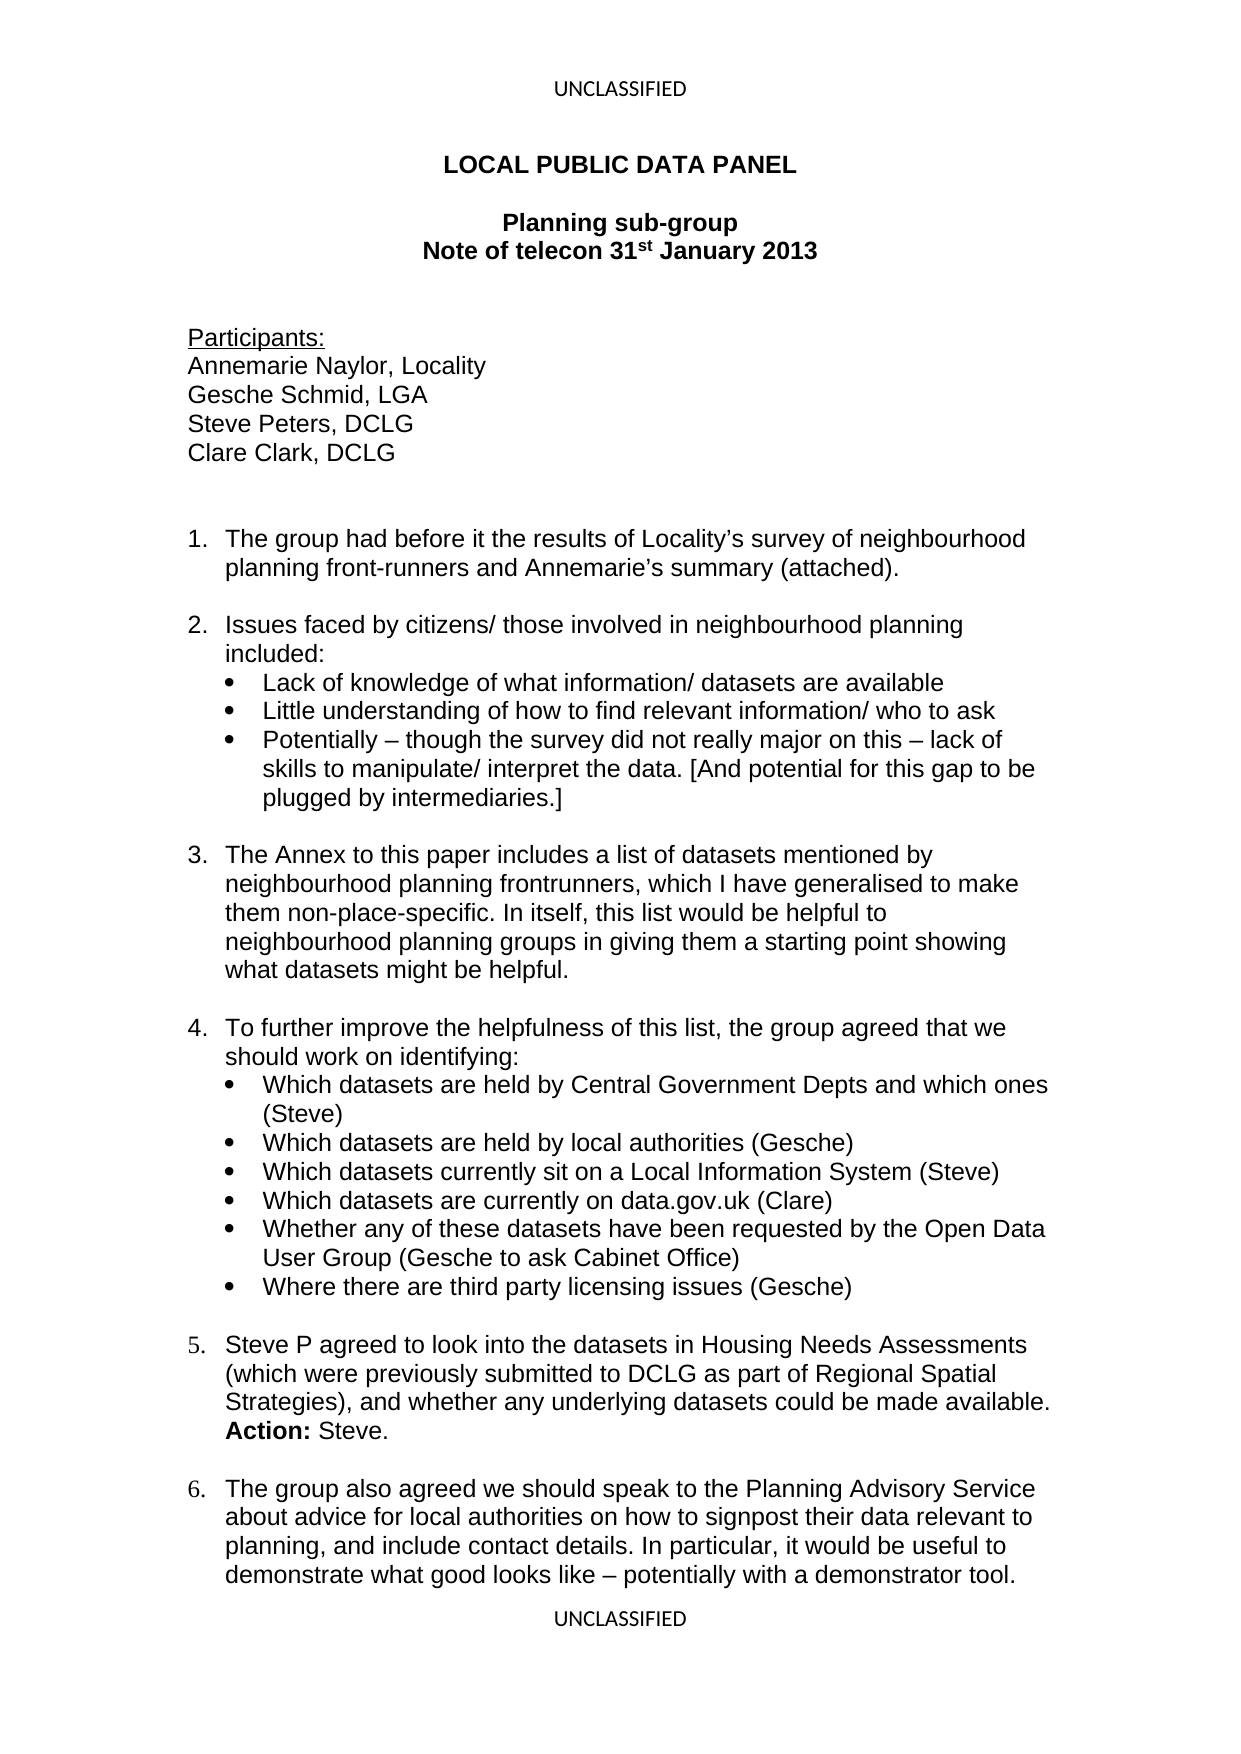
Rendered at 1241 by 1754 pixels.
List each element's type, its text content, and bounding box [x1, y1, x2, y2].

text Note of telecon 31st January 2013 [187, 236, 1053, 265]
list Lack of knowledge of what information/ datasets are available [225, 667, 1053, 696]
list Potentially – though the survey did not really major on this – lack of skills to manipulate/ interpret the data. [And potential for this gap to be plugged by intermediaries.] [225, 725, 1053, 812]
list Which datasets are held by local authorities (Gesche) [225, 1128, 1053, 1157]
text Participants: [187, 322, 1053, 351]
text Annemarie Naylor, Locality [187, 351, 1053, 380]
list Which datasets currently sit on a Local Information System (Steve) [225, 1157, 1053, 1186]
text Clare Clark, DCLG [187, 437, 1053, 466]
list Which datasets are held by Central Government Depts and which ones (Steve) [225, 1070, 1053, 1128]
list Whether any of these datasets have been requested by the Open Data User Group (Gesche to ask Cabinet Office) [225, 1214, 1053, 1272]
text LOCAL PUBLIC DATA PANEL [187, 150, 1053, 179]
list Where there are third party licensing issues (Gesche) [225, 1272, 1053, 1301]
text Gesche Schmid, LGA [187, 380, 1053, 409]
list Which datasets are currently on data.gov.uk (Clare) [225, 1186, 1053, 1214]
text Steve Peters, DCLG [187, 409, 1053, 437]
list The group also agreed we should speak to the Planning Advisory Service about advice for local authorities on how to signpost their data relevant to planning, and include contact details. In particular, it would be useful to demonstrate what good looks like – potentially with a demonstrator tool. [187, 1473, 1053, 1589]
list The group had before it the results of Locality’s survey of neighbourhood planning front-runners and Annemarie’s summary (attached). [187, 524, 1053, 581]
list Little understanding of how to find relevant information/ who to ask [225, 696, 1053, 725]
list To further improve the helpfulness of this list, the group agreed that we should work on identifying: [187, 1013, 1053, 1070]
list Steve P agreed to look into the datasets in Housing Needs Assessments (which were previously submitted to DCLG as part of Regional Spatial Strategies), and whether any underlying datasets could be made available. Action: Steve. [187, 1330, 1053, 1445]
list The Annex to this paper includes a list of datasets mentioned by neighbourhood planning frontrunners, which I have generalised to make them non-place-specific. In itself, this list would be helpful to neighbourhood planning groups in giving them a starting point showing what datasets might be helpful. [187, 840, 1053, 984]
text Planning sub-group [187, 207, 1053, 236]
list Issues faced by citizens/ those involved in neighbourhood planning included: [187, 610, 1053, 667]
